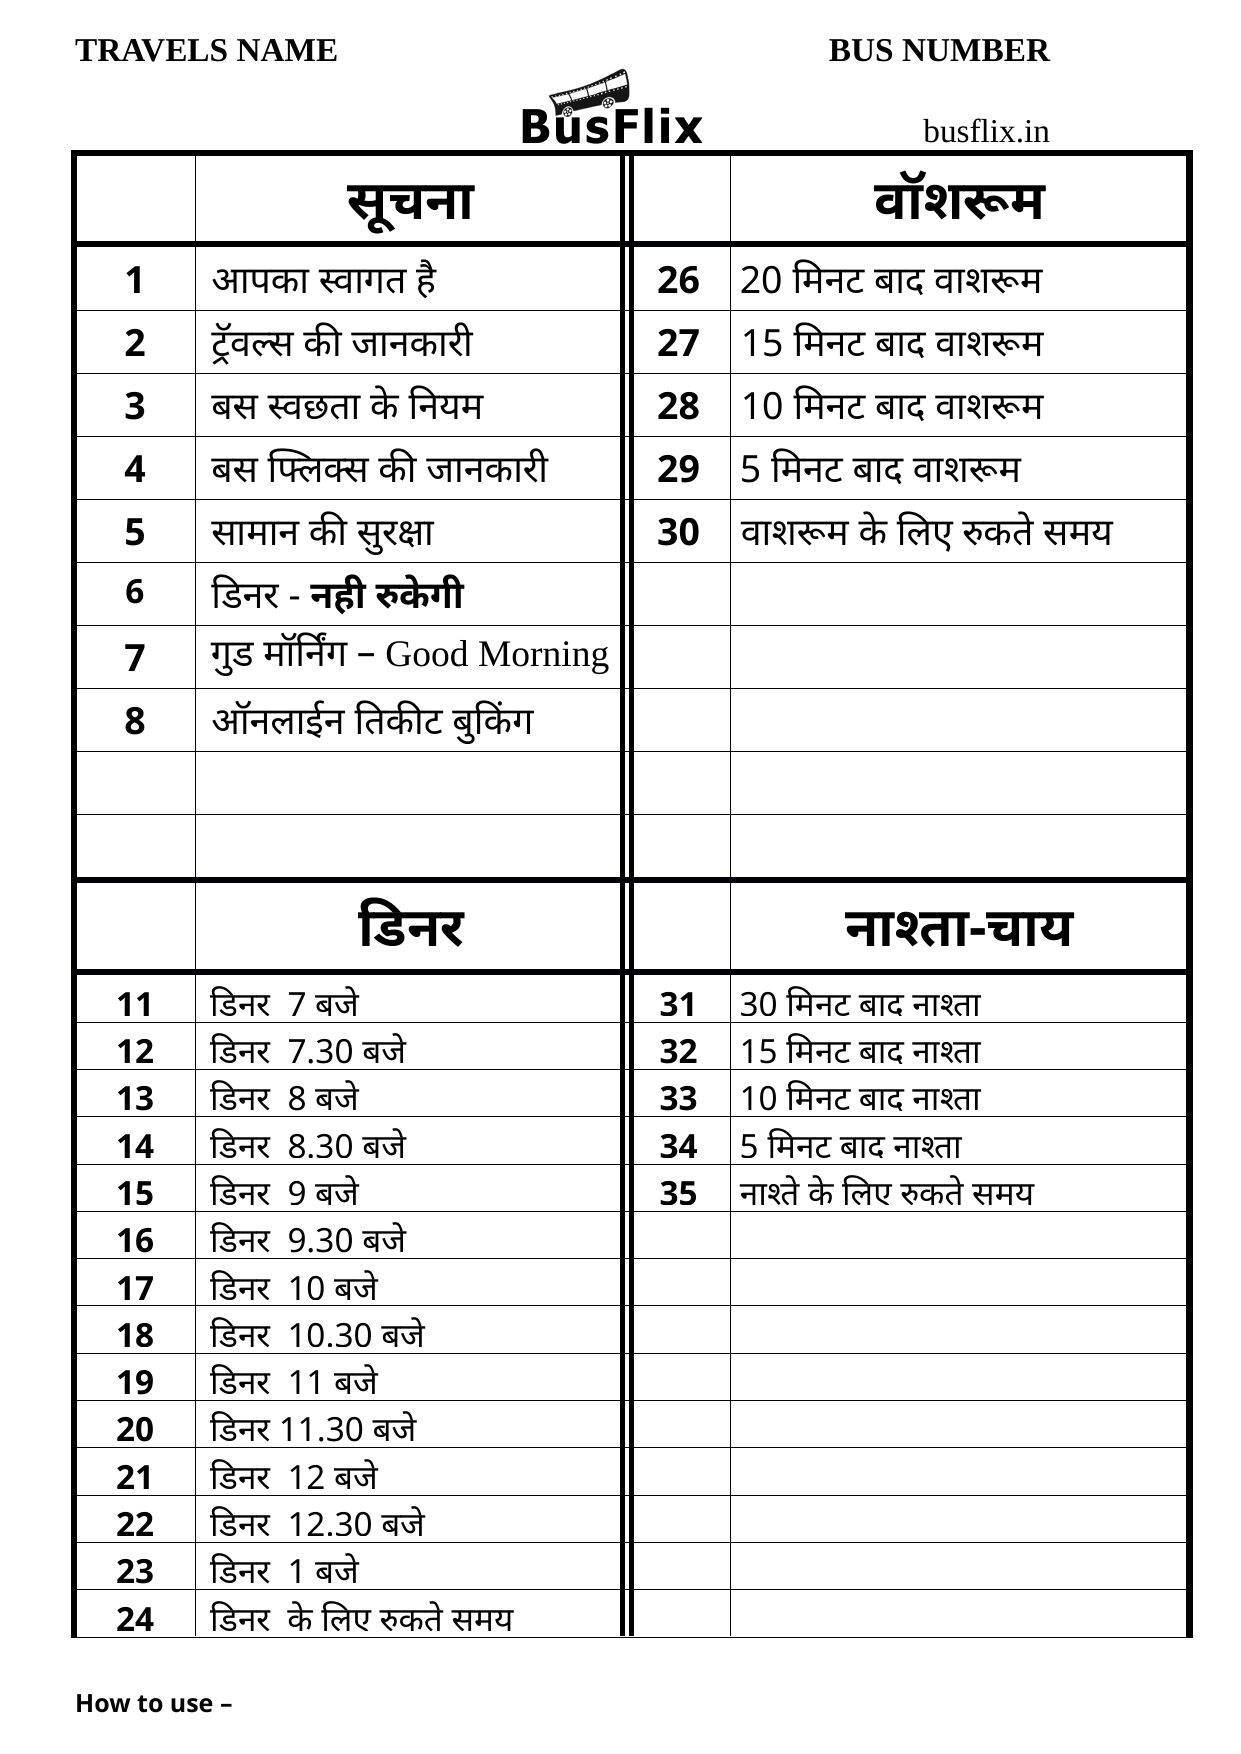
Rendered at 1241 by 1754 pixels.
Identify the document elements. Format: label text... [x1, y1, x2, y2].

table_cell 3 [77, 374, 195, 436]
table_cell 10 मिनट बाद वाशरूम [731, 374, 1186, 436]
table_cell [731, 1212, 1186, 1258]
table_cell 2 [77, 311, 195, 373]
table_cell 20 [77, 1401, 195, 1447]
table_cell नाश्ते के लिए रुकते समय [731, 1165, 1186, 1211]
table_cell [77, 752, 195, 814]
table_cell [731, 1590, 1186, 1636]
table_cell [634, 1401, 730, 1447]
table_cell [634, 1448, 730, 1494]
table_cell [731, 815, 1186, 877]
table_cell [634, 689, 730, 751]
table_cell 35 [634, 1165, 730, 1211]
table_cell 32 [634, 1023, 730, 1069]
table_cell डिनर 8 बजे [196, 1070, 620, 1116]
table_cell डिनर 8.30 बजे [196, 1117, 620, 1163]
table_cell [77, 815, 195, 877]
table_cell डिनर के लिए रुकते समय [196, 1590, 620, 1636]
table_cell 30 [634, 500, 730, 562]
table_cell 17 [77, 1259, 195, 1305]
table_cell गुड मॉर्निंग – Good Morning [196, 626, 620, 688]
table_header सूचना [196, 156, 620, 241]
picture [522, 68, 703, 144]
table_cell 29 [634, 437, 730, 499]
table_cell बस फ्लिक्स की जानकारी [196, 437, 620, 499]
table_cell [634, 1496, 730, 1542]
table_cell 5 मिनट बाद नाश्ता [731, 1117, 1186, 1163]
table_cell [634, 1543, 730, 1589]
table_cell [196, 752, 620, 814]
table_cell [634, 883, 730, 968]
table_cell 23 [77, 1543, 195, 1589]
table_cell 15 मिनट बाद वाशरूम [731, 311, 1186, 373]
table_cell [731, 1543, 1186, 1589]
table_cell आपका स्वागत है [196, 247, 620, 310]
table_cell 5 [77, 500, 195, 562]
table_cell 13 [77, 1070, 195, 1116]
table_cell ऑनलाईन तिकीट बुकिंग [196, 689, 620, 751]
table_cell [634, 1259, 730, 1305]
table_cell [731, 1448, 1186, 1494]
table_cell डिनर 7.30 बजे [196, 1023, 620, 1069]
table_cell 11 [77, 975, 195, 1022]
table_cell 16 [77, 1212, 195, 1258]
table_header [77, 156, 195, 241]
table_cell वाशरूम के लिए रुकते समय [731, 500, 1186, 562]
table_cell 4 [77, 437, 195, 499]
table_cell [634, 752, 730, 814]
table_cell [77, 883, 195, 968]
table_cell 26 [634, 247, 730, 310]
table_cell डिनर 12 बजे [196, 1448, 620, 1494]
table_cell [634, 815, 730, 877]
table_cell सामान की सुरक्षा [196, 500, 620, 562]
table_cell 14 [77, 1117, 195, 1163]
table_cell 28 [634, 374, 730, 436]
table_cell 30 मिनट बाद नाश्ता [731, 975, 1186, 1022]
table_cell डिनर 9.30 बजे [196, 1212, 620, 1258]
table_cell 12 [77, 1023, 195, 1069]
table_cell बस स्वछता के नियम [196, 374, 620, 436]
table_cell 7 [77, 626, 195, 688]
table_cell [634, 1306, 730, 1353]
table_cell 8 [77, 689, 195, 751]
table_cell 18 [77, 1306, 195, 1353]
table_cell [634, 1590, 730, 1636]
table_cell 6 [77, 563, 195, 625]
table_cell ट्रॅवल्स की जानकारी [196, 311, 620, 373]
table_cell 22 [77, 1496, 195, 1542]
table_cell [634, 563, 730, 625]
table_cell 31 [634, 975, 730, 1022]
table_cell 10 मिनट बाद नाश्ता [731, 1070, 1186, 1116]
table_cell [731, 689, 1186, 751]
table_cell डिनर 12.30 बजे [196, 1496, 620, 1542]
table_cell डिनर 10.30 बजे [196, 1306, 620, 1353]
table_cell [731, 1259, 1186, 1305]
table_cell [731, 752, 1186, 814]
table_cell [634, 1212, 730, 1258]
table_header [634, 156, 730, 241]
table_cell [634, 626, 730, 688]
table_cell डिनर [196, 883, 620, 968]
table_cell 19 [77, 1354, 195, 1400]
table_cell [731, 1401, 1186, 1447]
table_cell डिनर 10 बजे [196, 1259, 620, 1305]
table_cell 21 [77, 1448, 195, 1494]
table_cell 5 मिनट बाद वाशरूम [731, 437, 1186, 499]
table_cell डिनर 11.30 बजे [196, 1401, 620, 1447]
table_cell 1 [77, 247, 195, 310]
table_cell 20 मिनट बाद वाशरूम [731, 247, 1186, 310]
table_cell 33 [634, 1070, 730, 1116]
table_cell [196, 815, 620, 877]
text How to use – [75, 1686, 1165, 1720]
table_cell [731, 626, 1186, 688]
table_cell नाश्ता-चाय [731, 883, 1186, 968]
table_cell [731, 1496, 1186, 1542]
table_cell [731, 1306, 1186, 1353]
table_cell 27 [634, 311, 730, 373]
table_cell 34 [634, 1117, 730, 1163]
table_cell 15 मिनट बाद नाश्ता [731, 1023, 1186, 1069]
table_cell डिनर 7 बजे [196, 975, 620, 1022]
table_header वॉशरूम [731, 156, 1186, 241]
table_cell डिनर - नही रुकेगी [196, 563, 620, 625]
table_cell डिनर 1 बजे [196, 1543, 620, 1589]
table_cell डिनर 11 बजे [196, 1354, 620, 1400]
table_cell [731, 1354, 1186, 1400]
table_cell [731, 563, 1186, 625]
table_cell 15 [77, 1165, 195, 1211]
table_cell [634, 1354, 730, 1400]
table_cell डिनर 9 बजे [196, 1165, 620, 1211]
table_cell 24 [77, 1590, 195, 1636]
